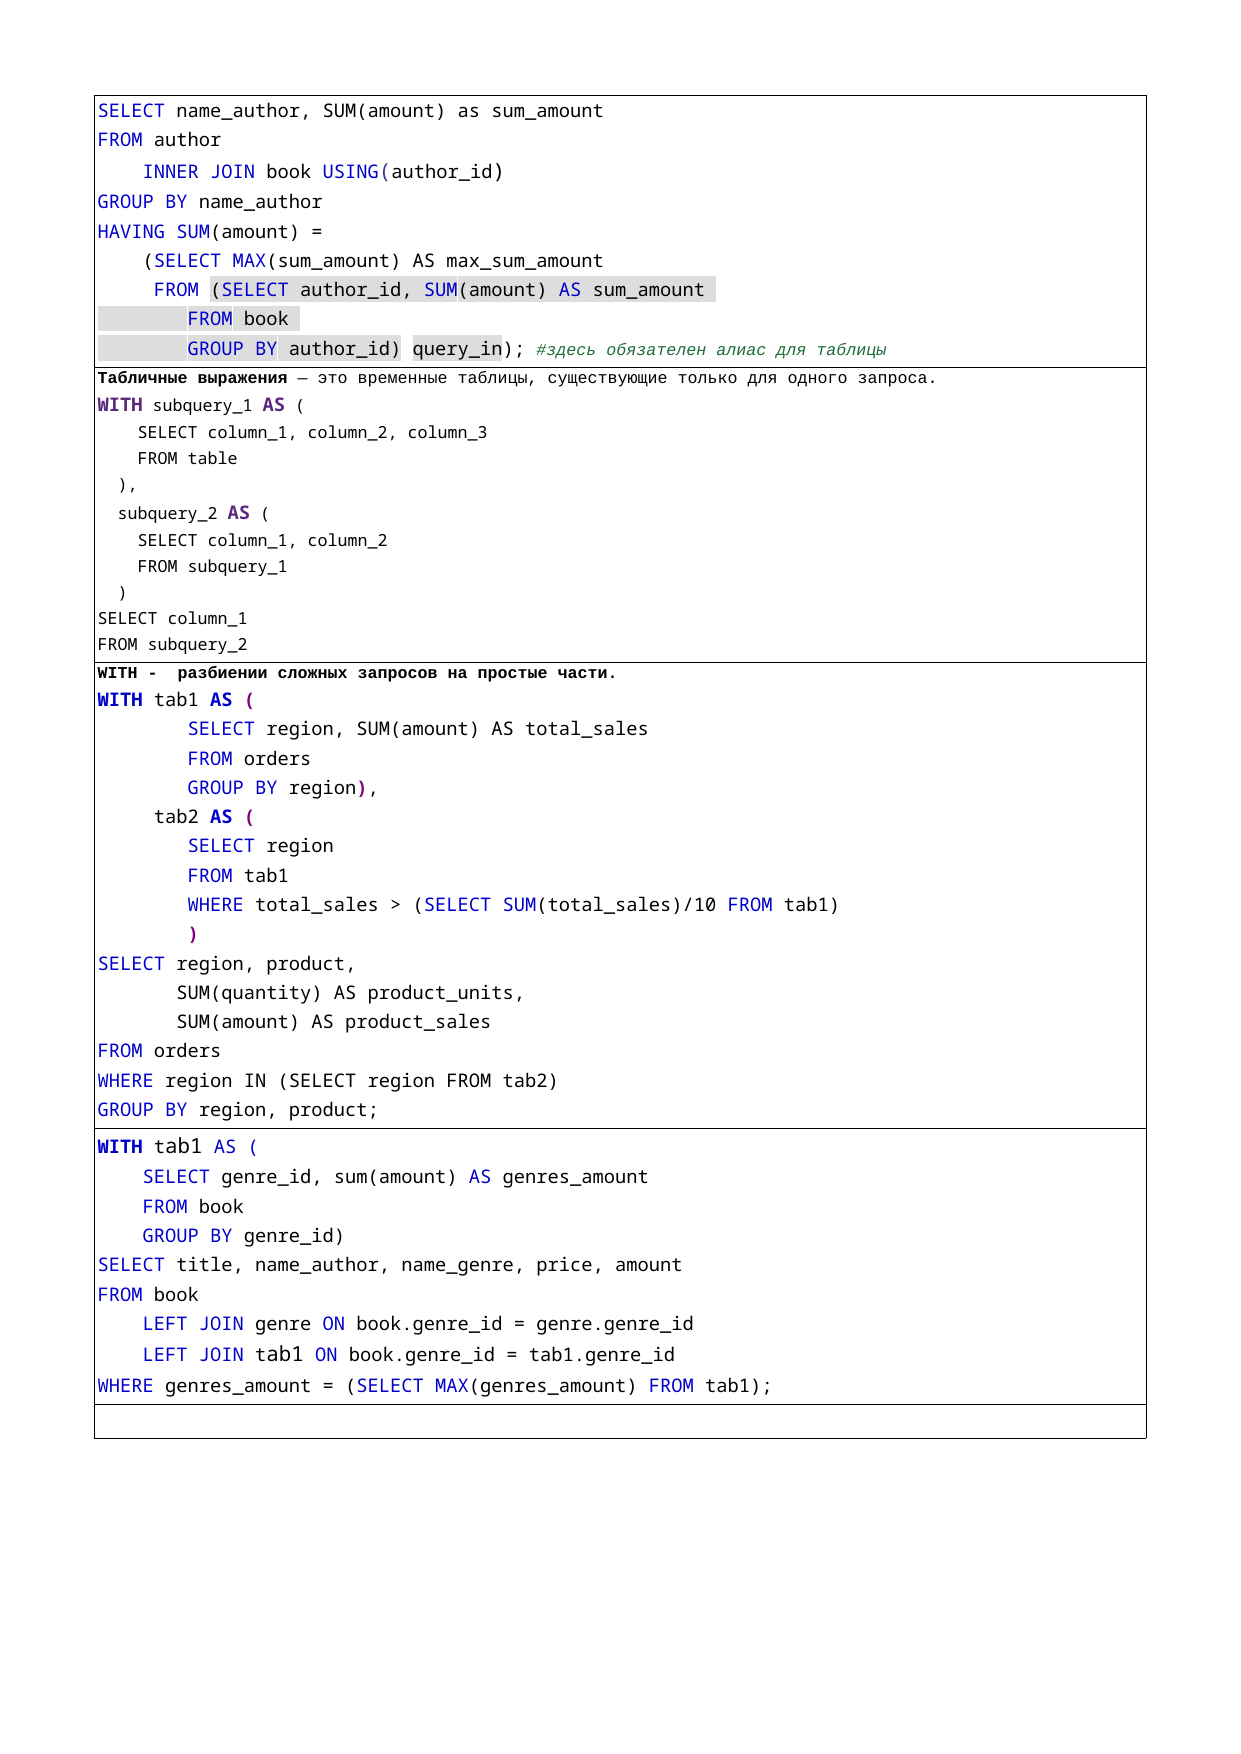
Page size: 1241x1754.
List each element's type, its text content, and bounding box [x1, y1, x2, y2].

table_cell [95, 1405, 1146, 1437]
table_cell Табличные выражения — это временные таблицы, существующие только для одного запроса. WITH subquery_1 AS ( SELECT column_1, column_2, column_3 FROM table ), subquery_2 AS ( SELECT column_1, column_2 FROM subquery_1 ) SELECT column_1 FROM subquery_2 [95, 368, 1146, 662]
table_cell WITH tab1 AS ( SELECT genre_id, sum(amount) AS genres_amount FROM book GROUP BY genre_id) SELECT title, name_author, name_genre, price, amount FROM book LEFT JOIN genre ON book.genre_id = genre.genre_id LEFT JOIN tab1 ON book.genre_id = tab1.genre_id WHERE genres_amount = (SELECT MAX(genres_amount) FROM tab1); [95, 1129, 1146, 1404]
table_cell WITH - разбиении сложных запросов на простые части. WITH tab1 AS ( SELECT region, SUM(amount) AS total_sales FROM orders GROUP BY region), tab2 AS ( SELECT region FROM tab1 WHERE total_sales > (SELECT SUM(total_sales)/10 FROM tab1) ) SELECT region, product, SUM(quantity) AS product_units, SUM(amount) AS product_sales FROM orders WHERE region IN (SELECT region FROM tab2) GROUP BY region, product; [95, 663, 1146, 1128]
table_cell SELECT name_author, SUM(amount) as sum_amount FROM author INNER JOIN book USING(author_id) GROUP BY name_author HAVING SUM(amount) = (SELECT MAX(sum_amount) AS max_sum_amount FROM (SELECT author_id, SUM(amount) AS sum_amount FROM book GROUP BY author_id) query_in); #здесь обязателен алиас для таблицы [95, 96, 1146, 367]
